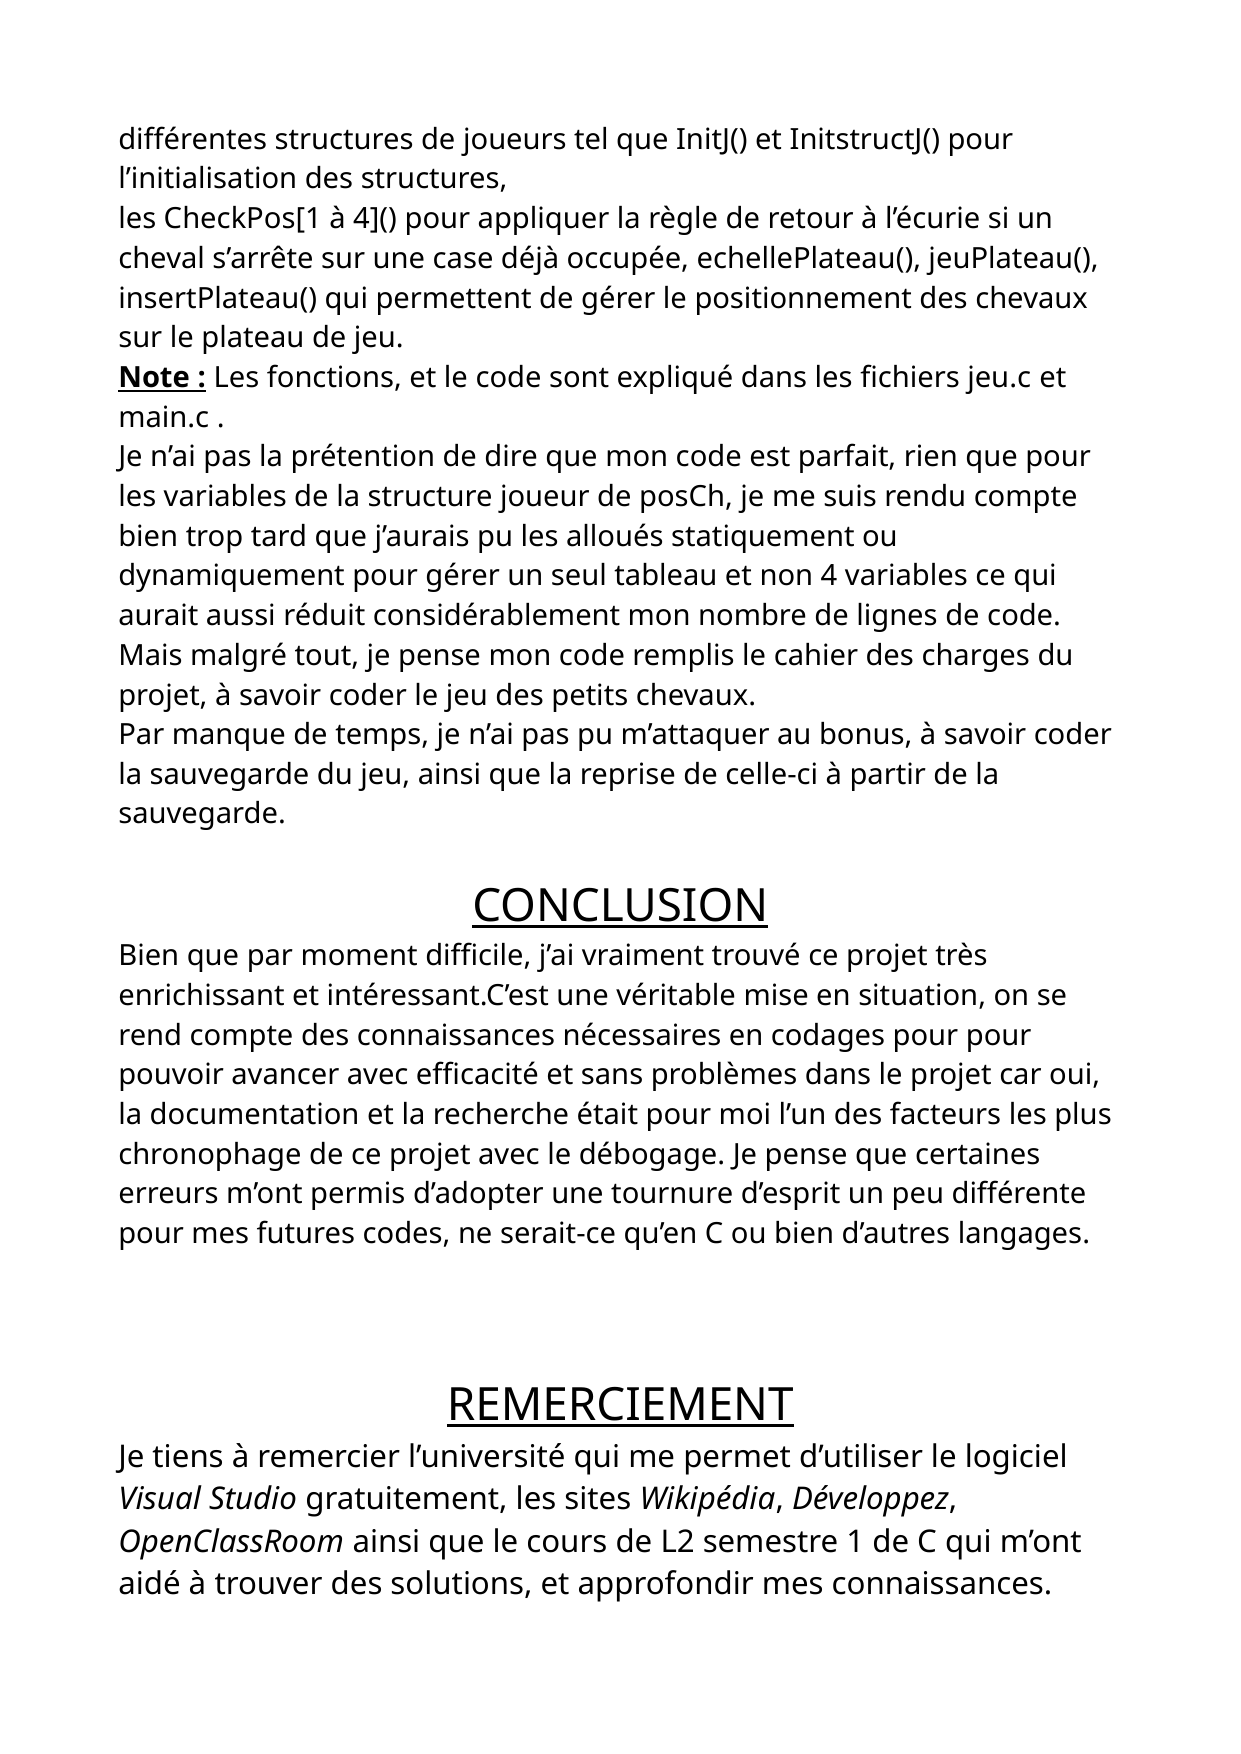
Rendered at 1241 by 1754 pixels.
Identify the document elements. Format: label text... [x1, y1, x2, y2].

text différentes structures de joueurs tel que InitJ() et InitstructJ() pour l’initialisation des structures, [118, 118, 1122, 197]
text Je tiens à remercier l’université qui me permet d’utiliser le logiciel Visual Studio gratuitement, les sites Wikipédia, Développez, OpenClassRoom ainsi que le cours de L2 semestre 1 de C qui m’ont aidé à trouver des solutions, et approfondir mes connaissances. [118, 1433, 1122, 1604]
text les CheckPos[1 à 4]() pour appliquer la règle de retour à l’écurie si un cheval s’arrête sur une case déjà occupée, echellePlateau(), jeuPlateau(), insertPlateau() qui permettent de gérer le positionnement des chevaux sur le plateau de jeu. [118, 197, 1122, 356]
text Je n’ai pas la prétention de dire que mon code est parfait, rien que pour les variables de la structure joueur de posCh, je me suis rendu compte bien trop tard que j’aurais pu les alloués statiquement ou dynamiquement pour gérer un seul tableau et non 4 variables ce qui aurait aussi réduit considérablement mon nombre de lignes de code. Mais malgré tout, je pense mon code remplis le cahier des charges du projet, à savoir coder le jeu des petits chevaux. [118, 436, 1122, 713]
text REMERCIEMENT [118, 1371, 1122, 1433]
text CONCLUSION [118, 872, 1122, 934]
text Par manque de temps, je n’ai pas pu m’attaquer au bonus, à savoir coder la sauvegarde du jeu, ainsi que la reprise de celle-ci à partir de la sauvegarde. [118, 713, 1122, 832]
text Note : Les fonctions, et le code sont expliqué dans les fichiers jeu.c et main.c . [118, 356, 1122, 436]
text Bien que par moment difficile, j’ai vraiment trouvé ce projet très enrichissant et intéressant.C’est une véritable mise en situation, on se rend compte des connaissances nécessaires en codages pour pour pouvoir avancer avec efficacité et sans problèmes dans le projet car oui, la documentation et la recherche était pour moi l’un des facteurs les plus chronophage de ce projet avec le débogage. Je pense que certaines erreurs m’ont permis d’adopter une tournure d’esprit un peu différente pour mes futures codes, ne serait-ce qu’en C ou bien d’autres langages. [118, 934, 1122, 1252]
